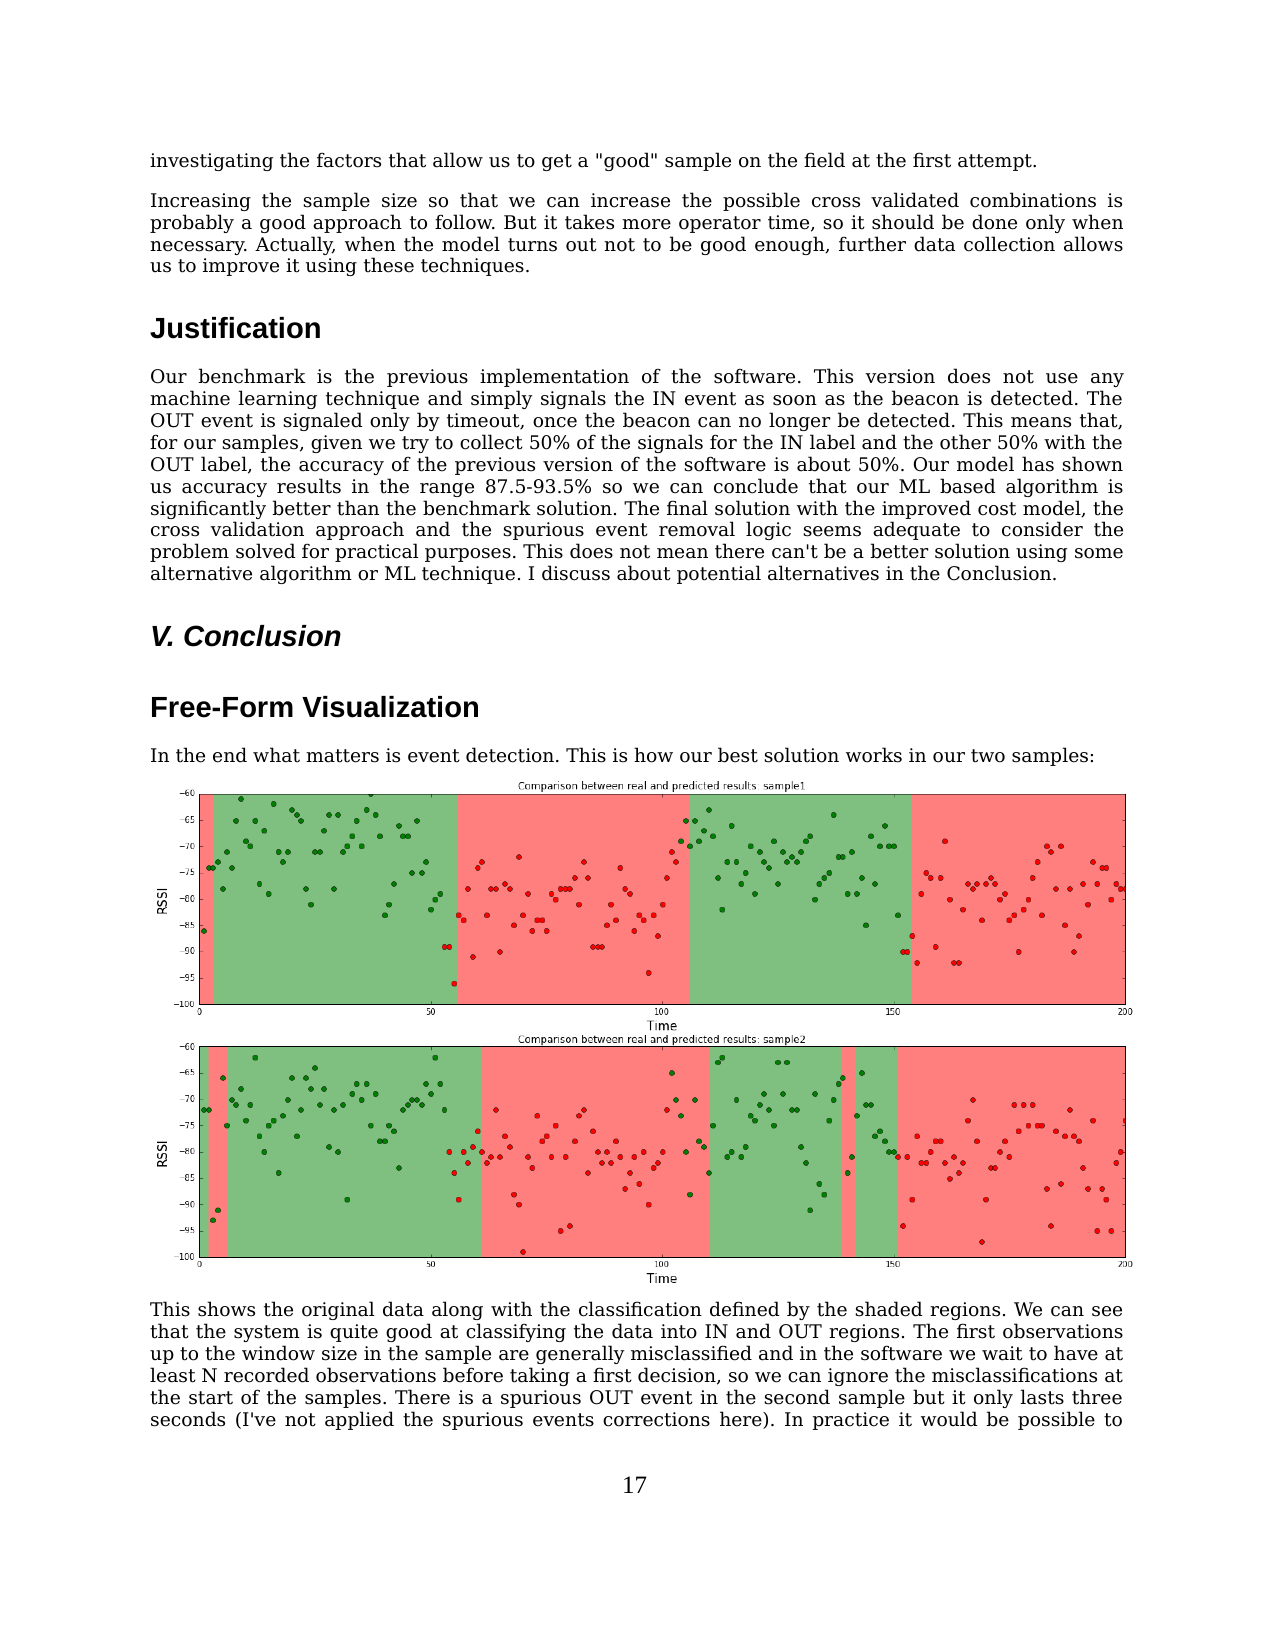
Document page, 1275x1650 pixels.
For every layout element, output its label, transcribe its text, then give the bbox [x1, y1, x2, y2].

subtitle V. Conclusion [150, 619, 1125, 652]
subtitle Free-Form Visualization [150, 690, 1125, 723]
text investigating the factors that allow us to get a "good" sample on the field at the first attempt. [150, 150, 1125, 172]
text This shows the original data along with the classification defined by the shaded regions. We can see that the system is quite good at classifying the data into IN and OUT regions. The first observations up to the window size in the sample are generally misclassified and in the software we wait to have at least N recorded observations before taking a first decision, so we can ignore the misclassifications at the start of the samples. There is a spurious OUT event in the second sample but it only lasts three seconds (I've not applied the spurious events corrections here). In practice it would be possible to [150, 1299, 1125, 1431]
subtitle Justification [150, 311, 1125, 345]
text Our benchmark is the previous implementation of the software. This version does not use any machine learning technique and simply signals the IN event as soon as the beacon is detected. The OUT event is signaled only by timeout, once the beacon can no longer be detected. This means that, for our samples, given we try to collect 50% of the signals for the IN label and the other 50% with the OUT label, the accuracy of the previous version of the software is about 50%. Our model has shown us accuracy results in the range 87.5-93.5% so we can conclude that our ML based algorithm is significantly better than the benchmark solution. The final solution with the improved cost model, the cross validation approach and the spurious event removal logic seems adequate to consider the problem solved for practical purposes. This does not mean there can't be a better solution using some alternative algorithm or ML technique. I discuss about potential alternatives in the Conclusion. [150, 366, 1125, 585]
text Increasing the sample size so that we can increase the possible cross validated combinations is probably a good approach to follow. But it takes more operator time, so it should be done only when necessary. Actually, when the model turns out not to be good enough, further data collection allows us to improve it using these techniques. [150, 190, 1125, 277]
text In the end what matters is event detection. This is how our best solution works in our two samples: [150, 745, 1125, 767]
picture [150, 775, 1138, 1291]
